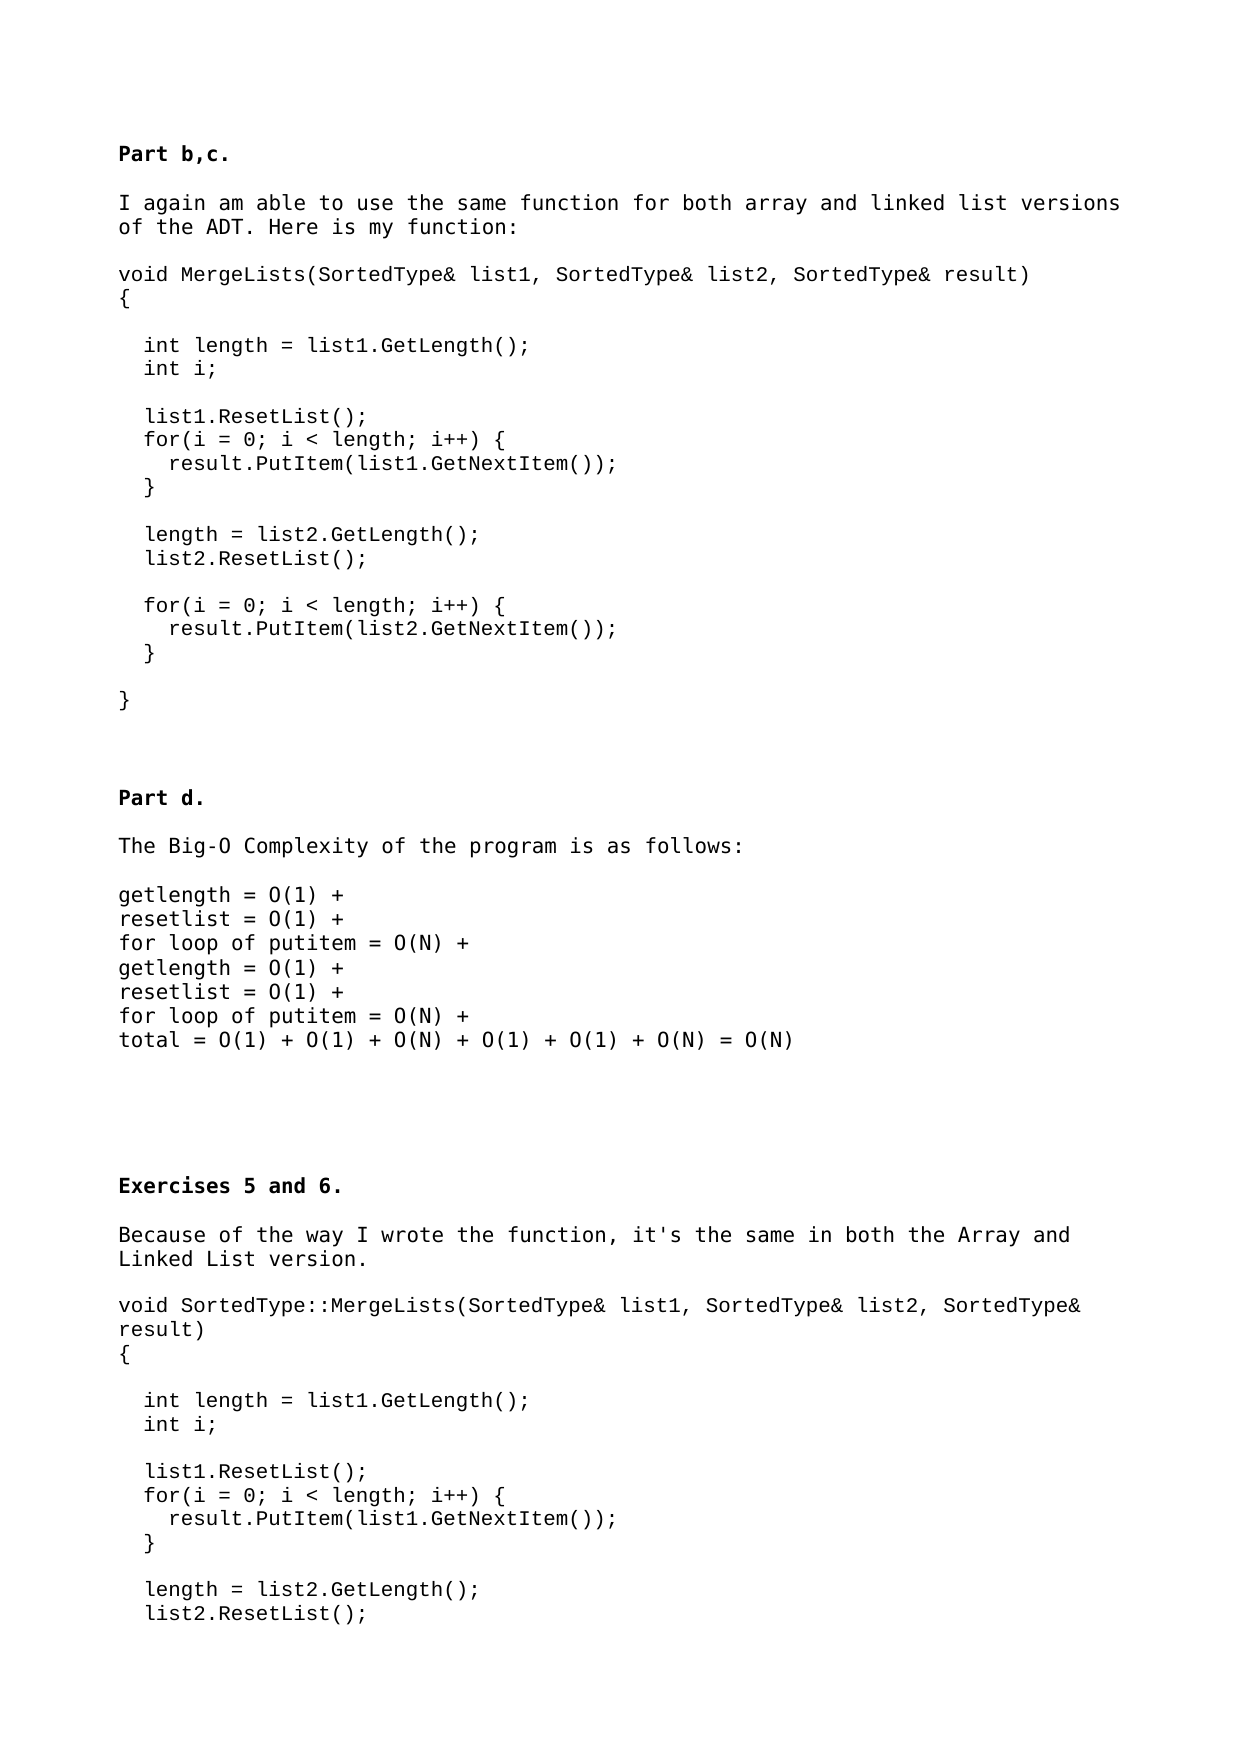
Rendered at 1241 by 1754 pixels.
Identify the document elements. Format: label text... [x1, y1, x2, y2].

text getlength = O(1) + [118, 883, 1122, 907]
text list1.ResetList(); [118, 1461, 1122, 1485]
text for(i = 0; i < length; i++) { [118, 595, 1122, 618]
text getlength = O(1) + [118, 956, 1122, 980]
text I again am able to use the same function for both array and linked list versions of the ADT. Here is my function: [118, 191, 1122, 239]
text length = list2.GetLength(); [118, 524, 1122, 547]
text for(i = 0; i < length; i++) { [118, 1485, 1122, 1508]
text int i; [118, 358, 1122, 382]
text for loop of putitem = O(N) + [118, 931, 1122, 956]
text list2.ResetList(); [118, 1603, 1122, 1627]
text } [118, 1532, 1122, 1556]
text result.PutItem(list1.GetNextItem()); [118, 453, 1122, 477]
text result.PutItem(list2.GetNextItem()); [118, 618, 1122, 642]
text resetlist = O(1) + [118, 907, 1122, 931]
text { [118, 1343, 1122, 1366]
text result.PutItem(list1.GetNextItem()); [118, 1508, 1122, 1532]
text { [118, 287, 1122, 311]
text Part d. [118, 786, 1122, 810]
text The Big-O Complexity of the program is as follows: [118, 834, 1122, 859]
text for loop of putitem = O(N) + [118, 1004, 1122, 1028]
text int i; [118, 1414, 1122, 1437]
text } [118, 477, 1122, 500]
text } [118, 689, 1122, 713]
text void MergeLists(SortedType& list1, SortedType& list2, SortedType& result) [118, 264, 1122, 287]
text resetlist = O(1) + [118, 980, 1122, 1004]
text for(i = 0; i < length; i++) { [118, 429, 1122, 453]
text length = list2.GetLength(); [118, 1579, 1122, 1603]
text list1.ResetList(); [118, 406, 1122, 429]
text list2.ResetList(); [118, 547, 1122, 571]
text int length = list1.GetLength(); [118, 1390, 1122, 1414]
text int length = list1.GetLength(); [118, 335, 1122, 358]
text } [118, 642, 1122, 666]
text void SortedType::MergeLists(SortedType& list1, SortedType& list2, SortedType& result) [118, 1296, 1122, 1343]
text Exercises 5 and 6. [118, 1174, 1122, 1198]
text Part b,c. [118, 142, 1122, 167]
text Because of the way I wrote the function, it's the same in both the Array and Linked List version. [118, 1223, 1122, 1271]
text total = O(1) + O(1) + O(N) + O(1) + O(1) + O(N) = O(N) [118, 1028, 1122, 1053]
